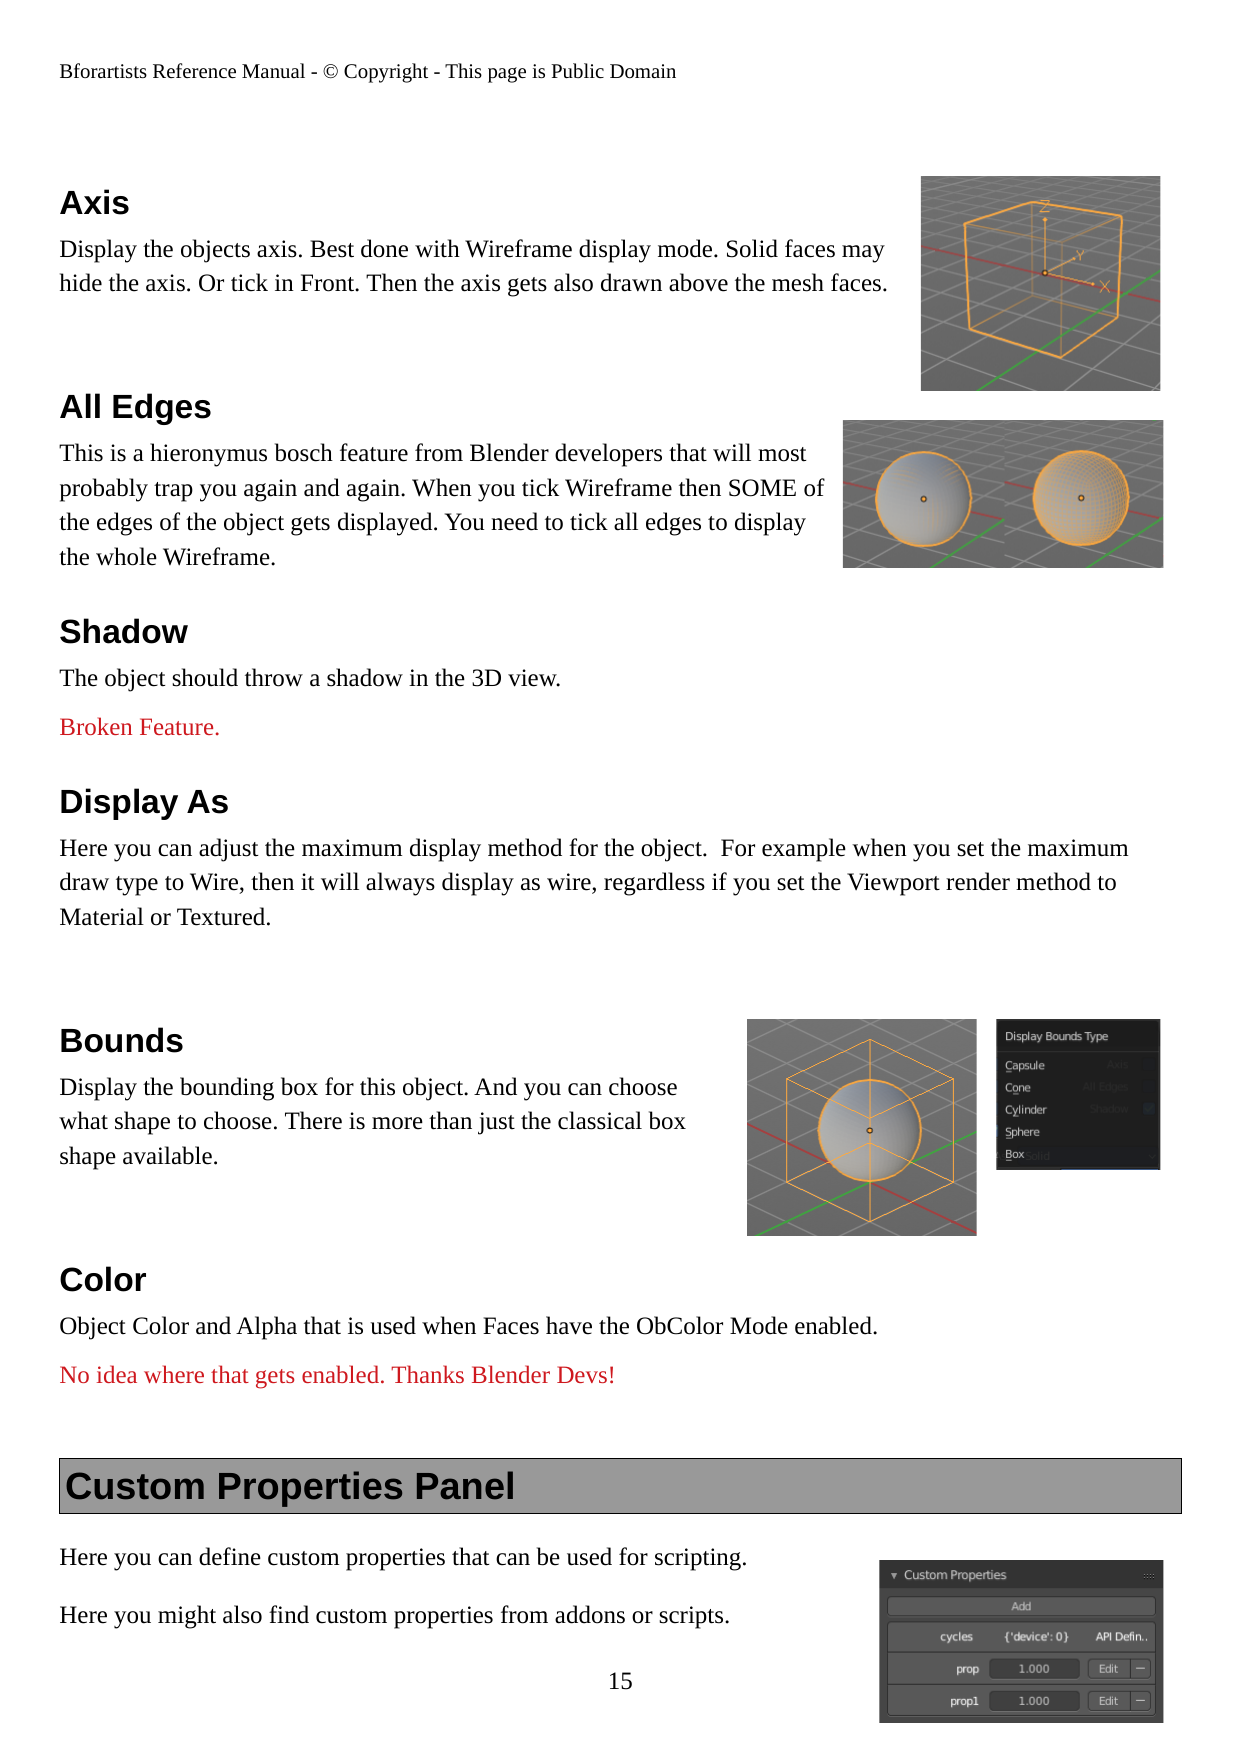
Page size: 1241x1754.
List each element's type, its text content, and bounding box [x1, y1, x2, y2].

picture [996, 1019, 1161, 1170]
text Display the bounding box for this object. And you can choose what shape to choose. There is more than just the classical box shape available. [59, 1072, 747, 1169]
subtitle Display As [59, 782, 1181, 820]
text Here you can adjust the maximum display method for the object. For example when you set the maximum draw type to Wire, then it will always display as wire, regardless if you set the Viewport render method to Material or Textured. [59, 833, 1181, 931]
subtitle Shadow [59, 612, 1181, 650]
picture [842, 420, 1164, 568]
text Here you can define custom properties that can be used for scripting. [59, 1542, 1181, 1571]
picture [879, 1560, 1164, 1723]
subtitle All Edges [59, 387, 1181, 426]
subtitle [1161, 182, 1181, 221]
subtitle [1161, 1021, 1181, 1059]
text Display the objects axis. Best done with Wireframe display mode. Solid faces may hide the axis. Or tick in Front. Then the axis gets also drawn above the mesh faces. [59, 234, 920, 297]
table_header Custom Properties Panel [60, 1459, 1181, 1513]
picture [920, 176, 1161, 391]
subtitle Bounds [59, 1021, 747, 1059]
text Broken Feature. [59, 712, 1181, 741]
subtitle Color [59, 1260, 1181, 1298]
subtitle [977, 1021, 996, 1059]
text No idea where that gets enabled. Thanks Blender Devs! [59, 1360, 1181, 1389]
text The object should throw a shadow in the 3D view. [59, 663, 1181, 691]
text Object Color and Alpha that is used when Faces have the ObColor Mode enabled. [59, 1311, 1181, 1340]
text Here you might also find custom properties from addons or scripts. [59, 1600, 879, 1628]
picture [747, 1019, 977, 1236]
subtitle Axis [59, 182, 920, 221]
text This is a hieronymus bosch feature from Blender developers that will most probably trap you again and again. When you tick Wireframe then SOME of the edges of the object gets displayed. You need to tick all edges to display the whole Wireframe. [59, 438, 1181, 570]
